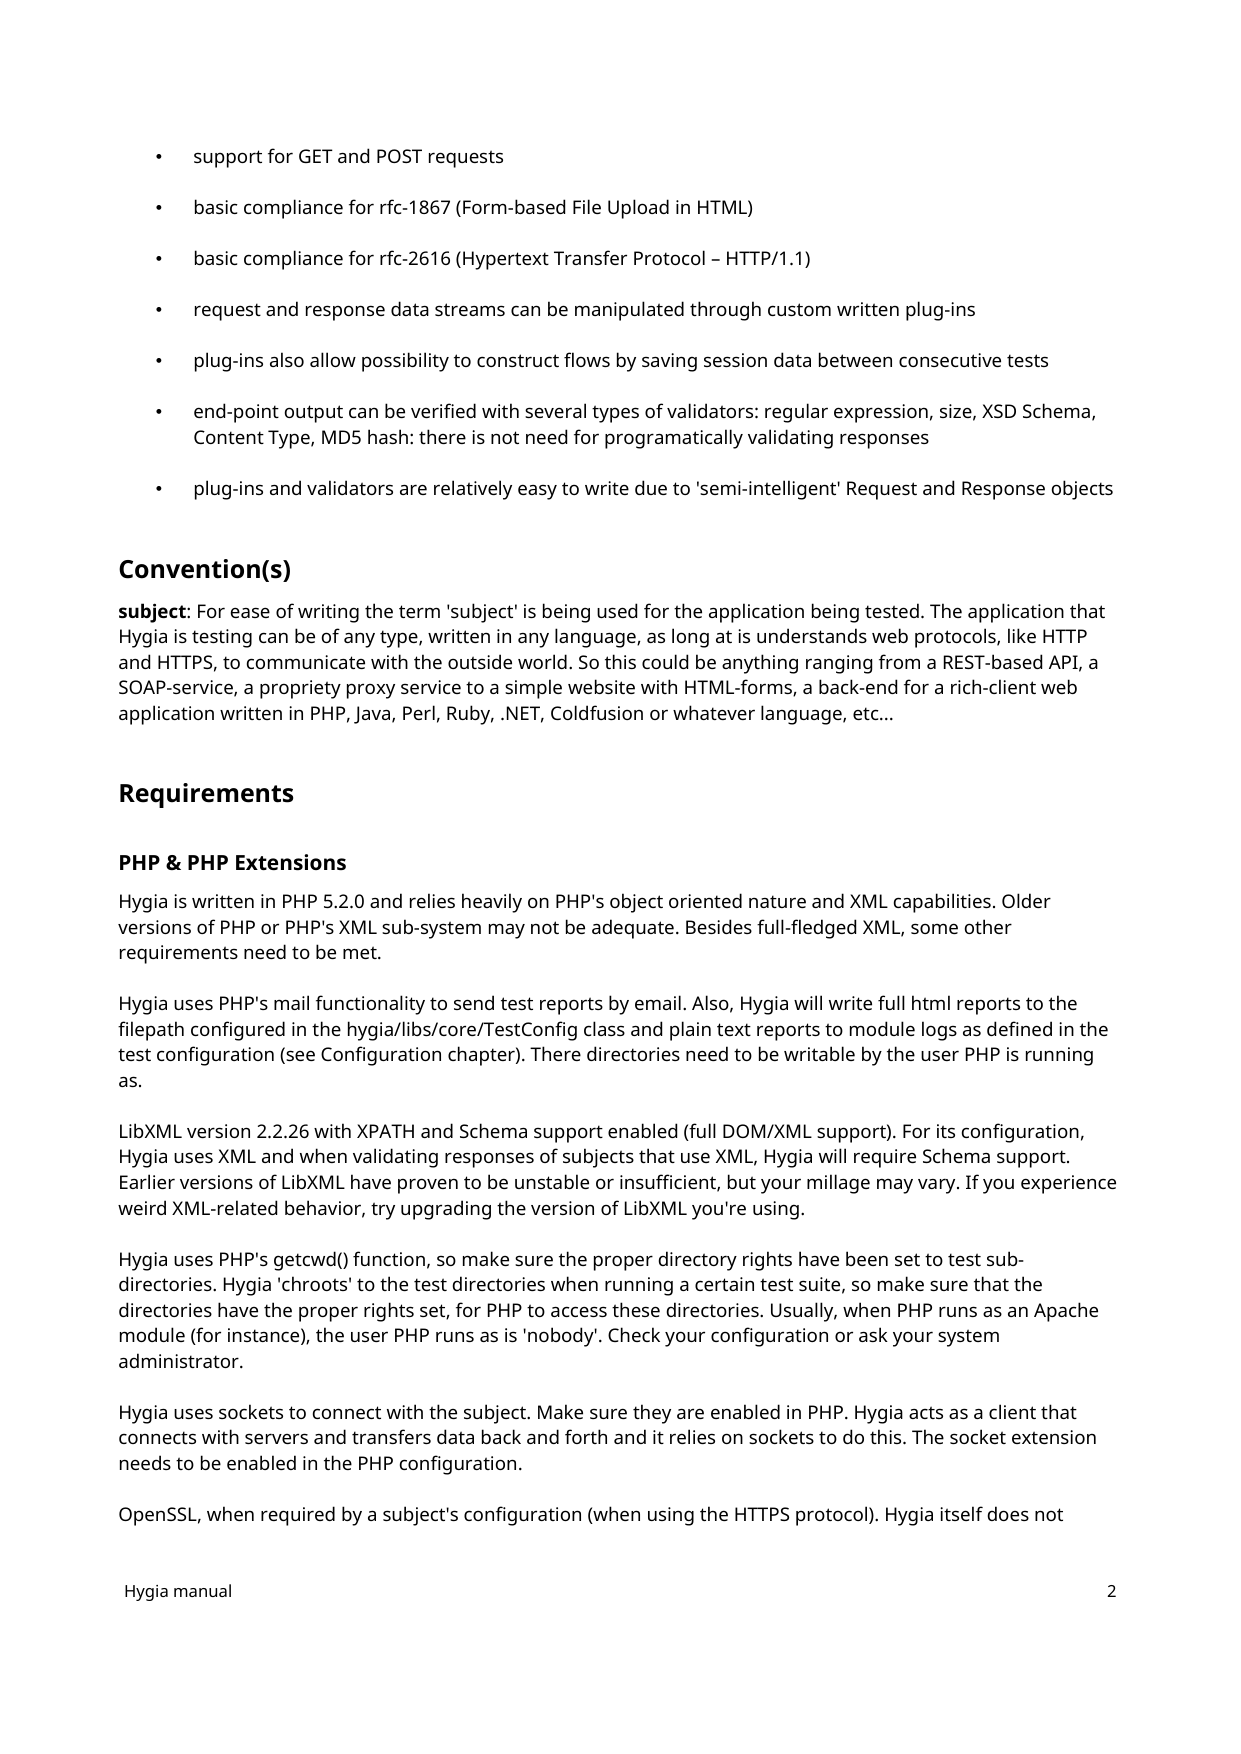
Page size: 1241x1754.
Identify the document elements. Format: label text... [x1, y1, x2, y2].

text LibXML version 2.2.26 with XPATH and Schema support enabled (full DOM/XML support). For its configuration, Hygia uses XML and when validating responses of subjects that use XML, Hygia will require Schema support. Earlier versions of LibXML have proven to be unstable or insufficient, but your millage may vary. If you experience weird XML-related behavior, try upgrading the version of LibXML you're using. [118, 1118, 1122, 1220]
list end-point output can be verified with several types of validators: regular expression, size, XSD Schema, Content Type, MD5 hash: there is not need for programatically validating responses [156, 399, 1122, 450]
list request and response data streams can be manipulated through custom written plug-ins [156, 297, 1122, 322]
list plug-ins also allow possibility to construct flows by saving session data between consecutive tests [156, 348, 1122, 373]
list plug-ins and validators are relatively easy to write due to 'semi-intelligent' Request and Response objects [156, 475, 1122, 501]
list basic compliance for rfc-2616 (Hypertext Transfer Protocol – HTTP/1.1) [156, 246, 1122, 271]
list support for GET and POST requests [156, 144, 1122, 169]
subtitle PHP & PHP Extensions [118, 848, 1122, 876]
subtitle Convention(s) [118, 551, 1122, 586]
text OpenSSL, when required by a subject's configuration (when using the HTTPS protocol). Hygia itself does not [118, 1501, 1122, 1527]
subtitle Requirements [118, 776, 1122, 810]
text subject: For ease of writing the term 'subject' is being used for the application being tested. The application that Hygia is testing can be of any type, written in any language, as long at is understands web protocols, like HTTP and HTTPS, to communicate with the outside world. So this could be anything ranging from a REST-based API, a SOAP-service, a propriety proxy service to a simple website with HTML-forms, a back-end for a rich-client web application written in PHP, Java, Perl, Ruby, .NET, Coldfusion or whatever language, etc... [118, 598, 1122, 726]
text Hygia is written in PHP 5.2.0 and relies heavily on PHP's object oriented nature and XML capabilities. Older versions of PHP or PHP's XML sub-system may not be adequate. Besides full-fledged XML, some other requirements need to be met. [118, 889, 1122, 965]
text Hygia uses PHP's getcwd() function, so make sure the proper directory rights have been set to test sub-directories. Hygia 'chroots' to the test directories when running a certain test suite, so make sure that the directories have the proper rights set, for PHP to access these directories. Usually, when PHP runs as an Apache module (for instance), the user PHP runs as is 'nobody'. Check your configuration or ask your system administrator. [118, 1246, 1122, 1373]
text Hygia uses sockets to connect with the subject. Make sure they are enabled in PHP. Hygia acts as a client that connects with servers and transfers data back and forth and it relies on sockets to do this. The socket extension needs to be enabled in the PHP configuration. [118, 1399, 1122, 1476]
list basic compliance for rfc-1867 (Form-based File Upload in HTML) [156, 195, 1122, 220]
text Hygia uses PHP's mail functionality to send test reports by email. Also, Hygia will write full html reports to the filepath configured in the hygia/libs/core/TestConfig class and plain text reports to module logs as defined in the test configuration (see Configuration chapter). There directories need to be writable by the user PHP is running as. [118, 991, 1122, 1093]
